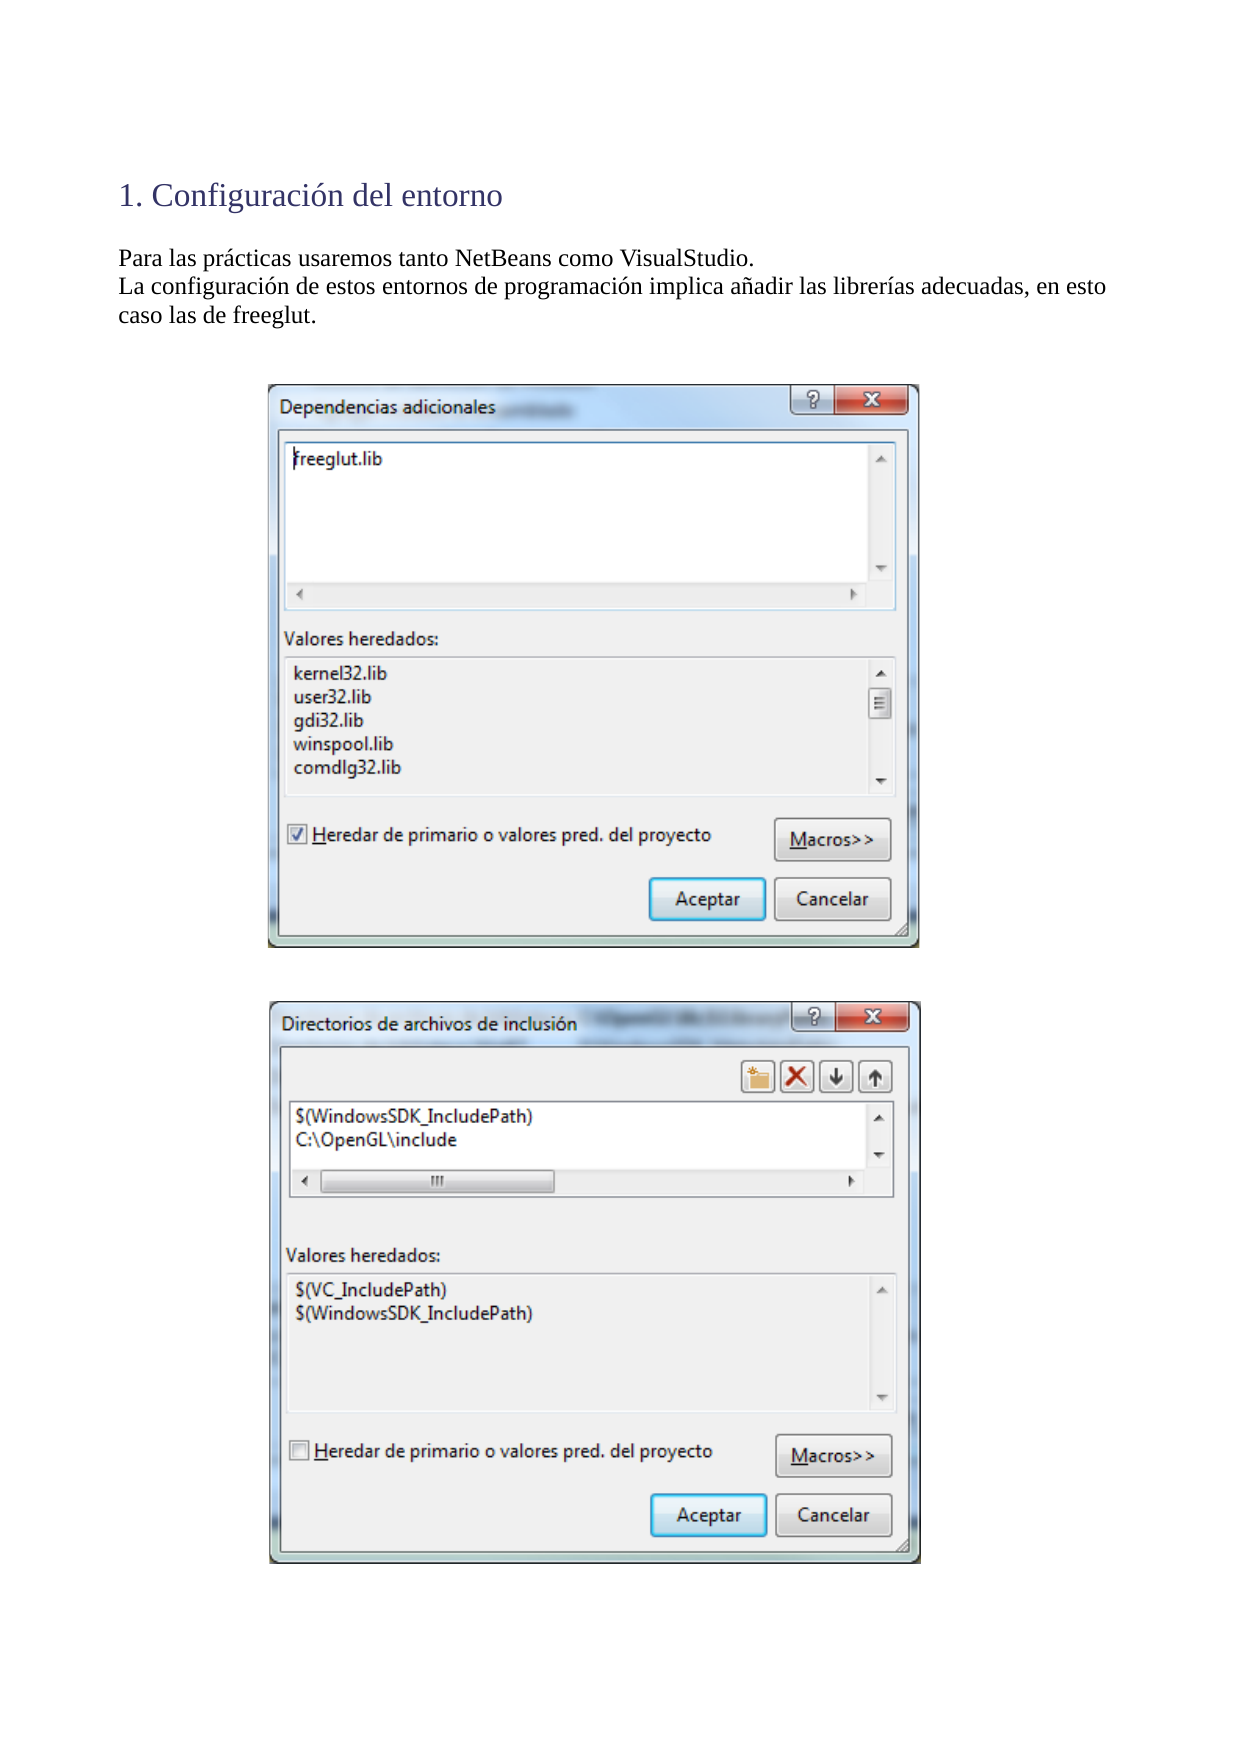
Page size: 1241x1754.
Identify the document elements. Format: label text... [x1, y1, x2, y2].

text Para las prácticas usaremos tanto NetBeans como VisualStudio. [118, 243, 1122, 271]
picture [269, 1001, 921, 1564]
picture [267, 384, 920, 948]
text La configuración de estos entornos de programación implica añadir las librerías adecuadas, en esto caso las de freeglut. [118, 271, 1122, 329]
text 1. Configuración del entorno [118, 176, 1122, 214]
